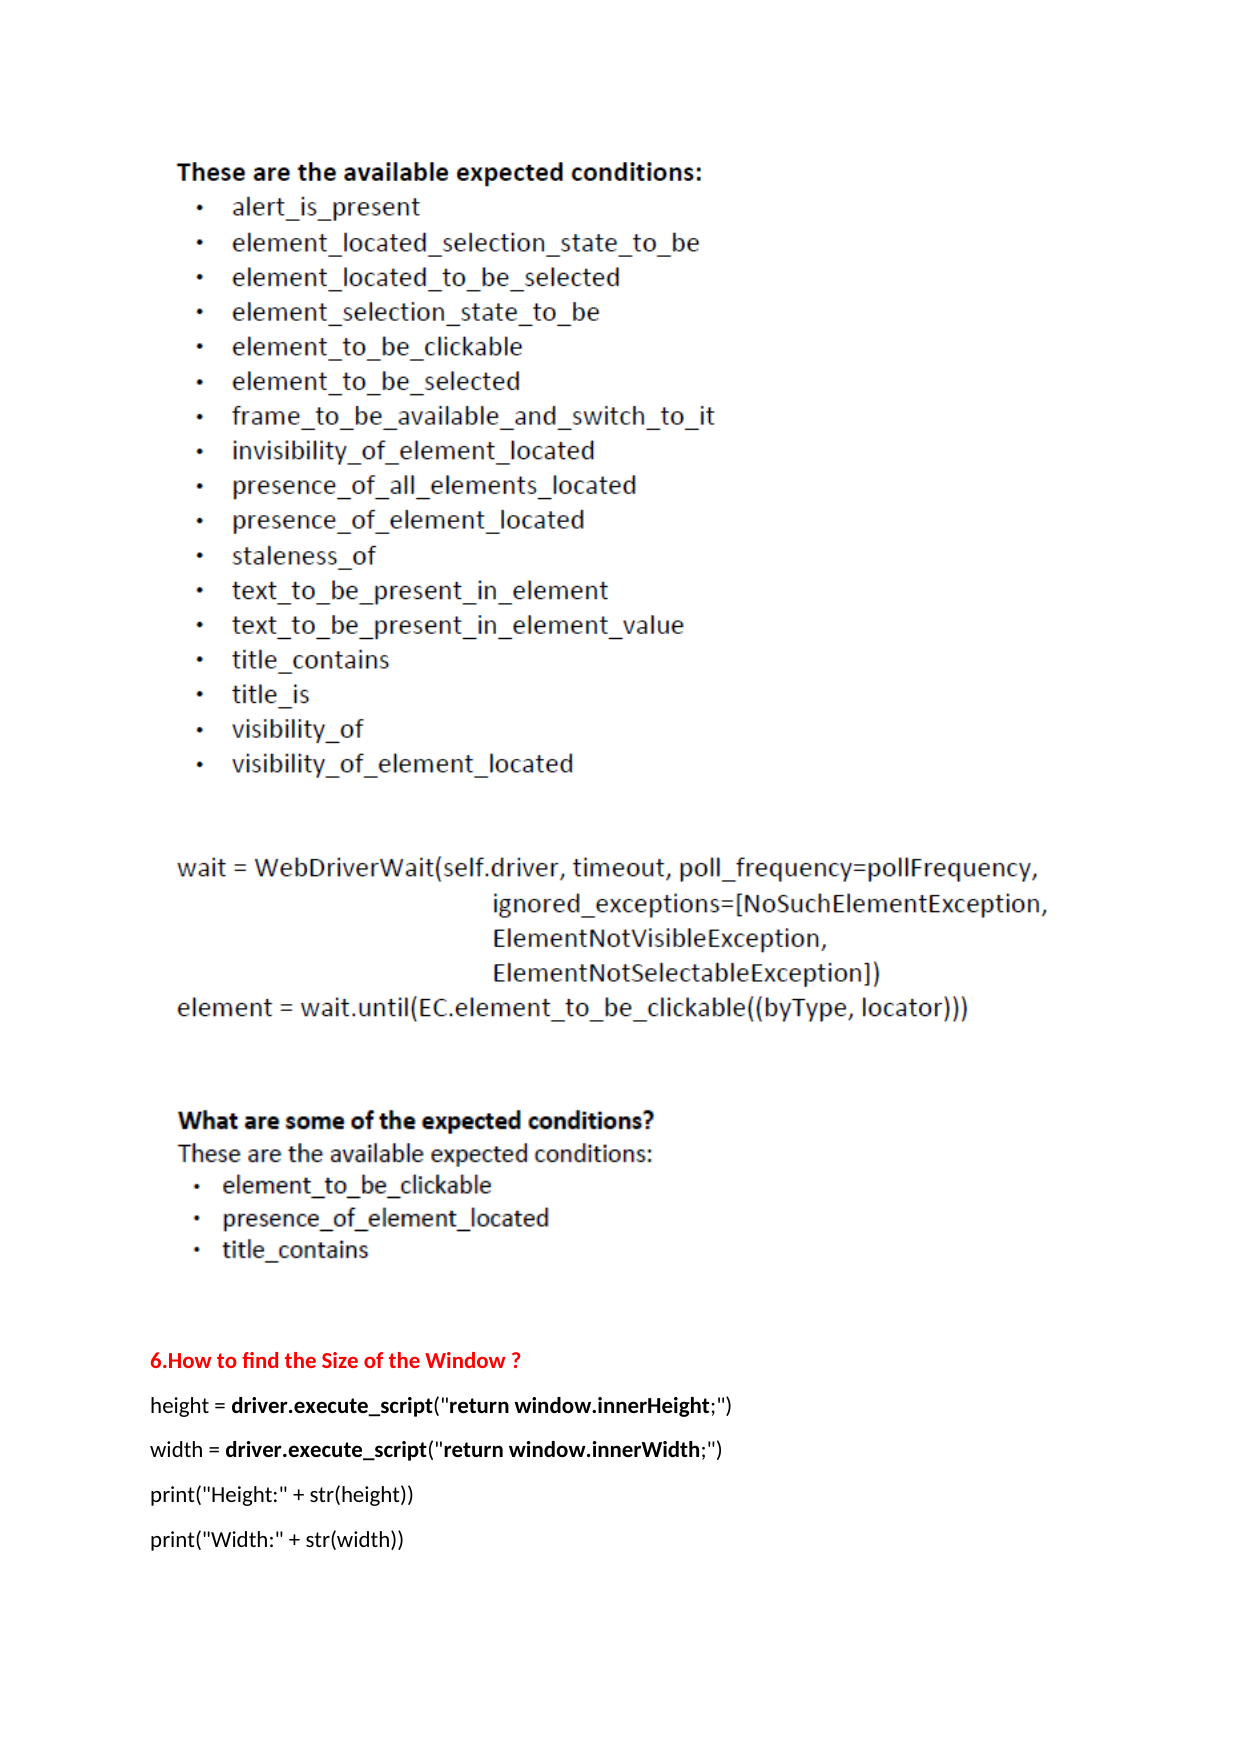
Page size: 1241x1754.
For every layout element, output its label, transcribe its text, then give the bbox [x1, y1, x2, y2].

text 6.How to find the Size of the Window ? [150, 1346, 1090, 1374]
text height = driver.execute_script("return window.innerHeight;") [150, 1391, 1090, 1419]
text width = driver.execute_script("return window.innerWidth;") [150, 1435, 1090, 1463]
text print("Height:" + str(height)) [150, 1480, 1090, 1508]
text print("Width:" + str(width)) [150, 1525, 1090, 1553]
